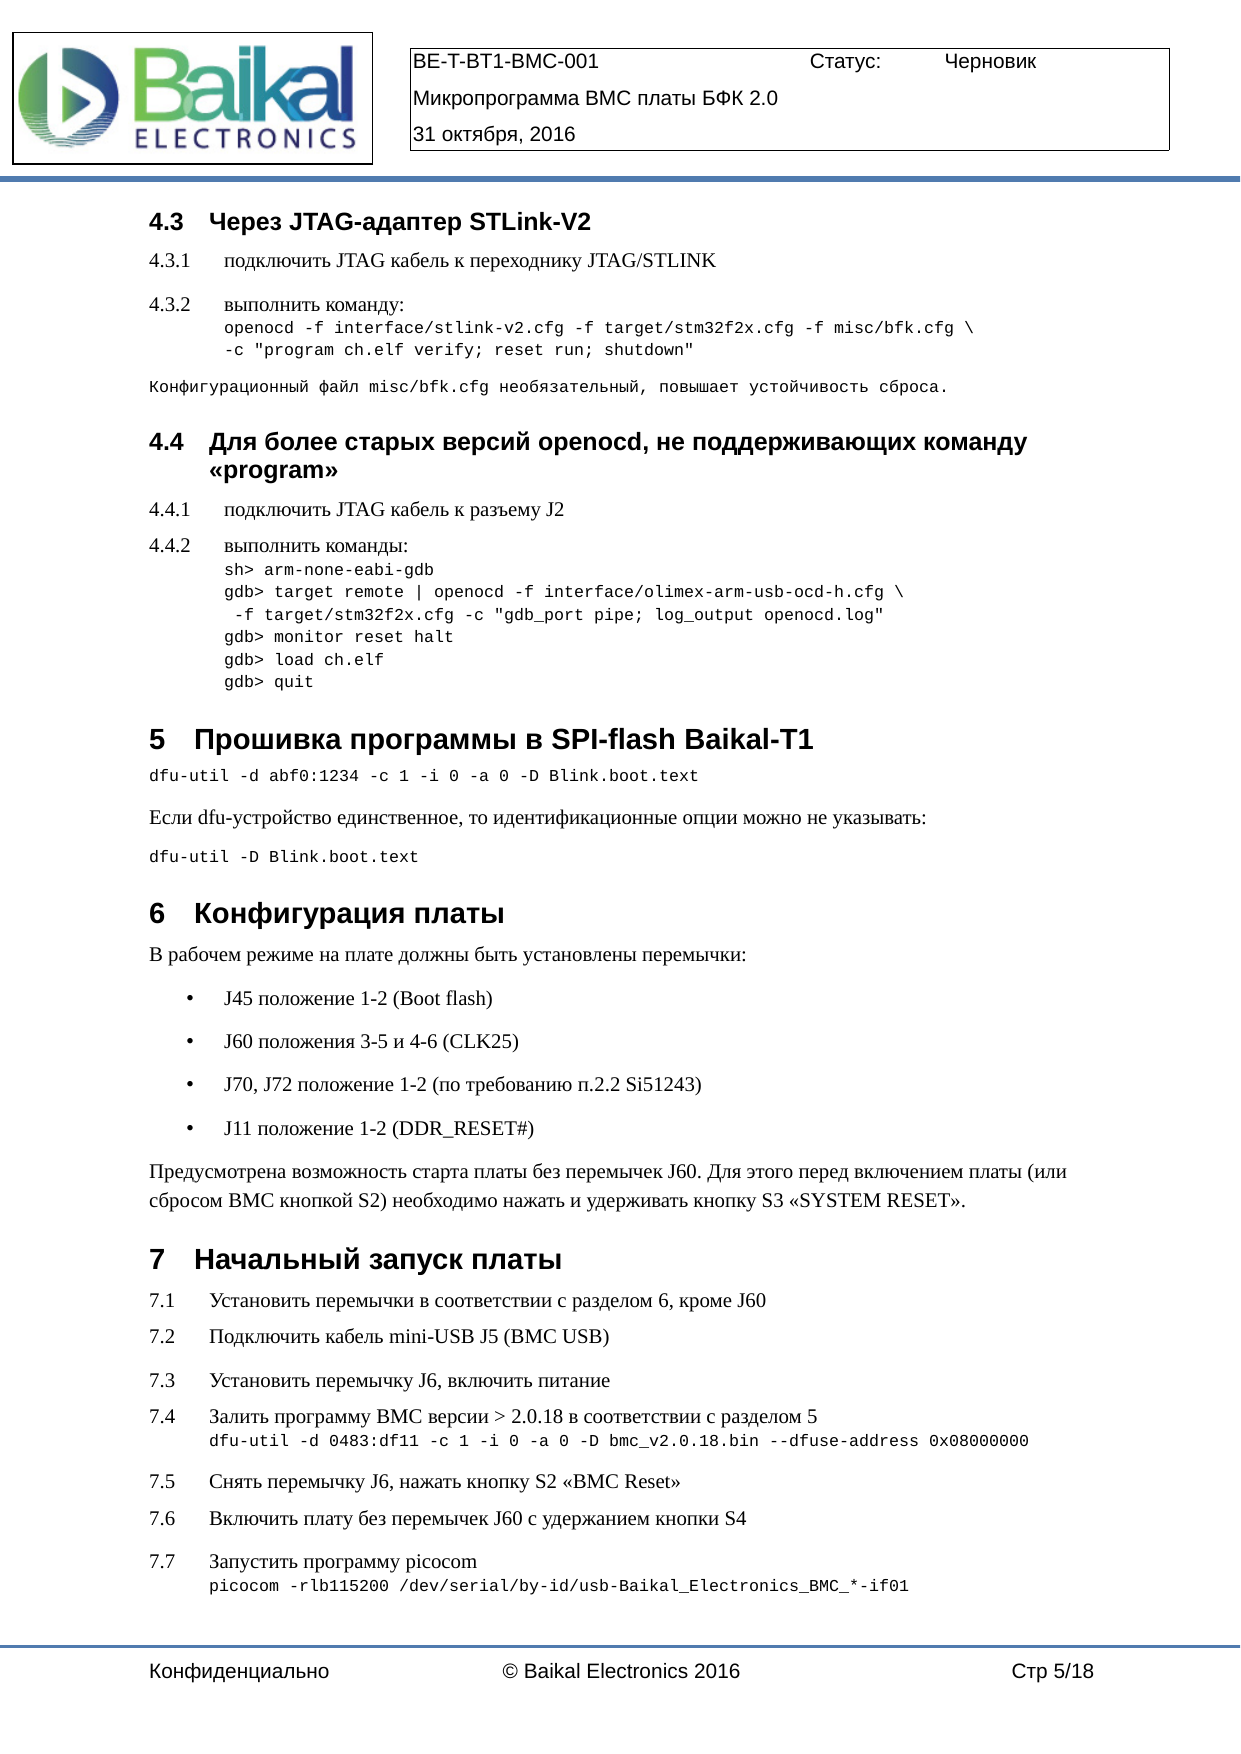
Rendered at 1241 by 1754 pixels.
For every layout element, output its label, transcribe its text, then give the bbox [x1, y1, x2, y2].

list выполнить команды: sh> arm-none-eabi-gdb gdb> target remote | openocd -f interface/olimex-arm-usb-ocd-h.cfg \ -f target/stm32f2x.cfg -c "gdb_port pipe; log_output openocd.log" gdb> monitor reset halt gdb> load ch.elf gdb> quit [149, 533, 1090, 693]
subtitle Для более старых версий openocd, не поддерживающих команду «program» [149, 427, 1090, 484]
list J70, J72 положение 1-2 (по требованию п.2.2 Si51243) [186, 1072, 1090, 1096]
list Установить перемычки в соответствии с разделом 6, кроме J60 [149, 1288, 1090, 1312]
list Запустить программу picocom picocom -rlb115200 /dev/serial/by-id/usb-Baikal_Electronics_BMC_*-if01 [149, 1549, 1090, 1596]
text Конфигурационный файл misc/bfk.cfg необязательный, повышает устойчивость сброса. [149, 379, 1090, 398]
list Подключить кабель mini-USB J5 (BMC USB) [149, 1324, 1090, 1348]
list выполнить команду: openocd -f interface/stlink-v2.cfg -f target/stm32f2x.cfg -f misc/bfk.cfg \ -c "program ch.elf verify; reset run; shutdown" [149, 291, 1090, 361]
subtitle Начальный запуск платы [149, 1242, 1090, 1275]
list J45 положение 1-2 (Boot flash) [186, 985, 1090, 1009]
text Предусмотрена возможность старта платы без перемычек J60. Для этого перед включением платы (или сбросом BMC кнопкой S2) необходимо нажать и удерживать кнопку S3 «SYSTEM RESET». [149, 1159, 1090, 1212]
subtitle Через JTAG-адаптер STLink-V2 [149, 207, 1090, 236]
list Включить плату без перемычек J60 с удержанием кнопки S4 [149, 1506, 1090, 1530]
subtitle Прошивка программы в SPI-flash Baikal-T1 [149, 722, 1090, 755]
text dfu-util -D Blink.boot.text [149, 848, 1090, 867]
list J60 положения 3-5 и 4-6 (CLK25) [186, 1029, 1090, 1053]
list J11 положение 1-2 (DDR_RESET#) [186, 1116, 1090, 1140]
list Установить перемычку J6, включить питание [149, 1368, 1090, 1392]
subtitle Конфигурация платы [149, 896, 1090, 929]
text Если dfu-устройство единственное, то идентификационные опции можно не указывать: [149, 805, 1090, 829]
list Снять перемычку J6, нажать кнопку S2 «BMC Reset» [149, 1469, 1090, 1493]
text dfu-util -d abf0:1234 -c 1 -i 0 -a 0 -D Blink.boot.text [149, 768, 1090, 787]
list подключить JTAG кабель к разъему J2 [149, 497, 1090, 521]
list Залить программу BMC версии > 2.0.18 в соответствии с разделом 5 dfu-util -d 0483:df11 -c 1 -i 0 -a 0 -D bmc_v2.0.18.bin --dfuse-address 0x08000000 [149, 1404, 1090, 1451]
picture [14, 33, 205, 52]
text В рабочем режиме на плате должны быть установлены перемычки: [149, 942, 1090, 966]
list подключить JTAG кабель к переходнику JTAG/STLINK [149, 248, 1090, 272]
